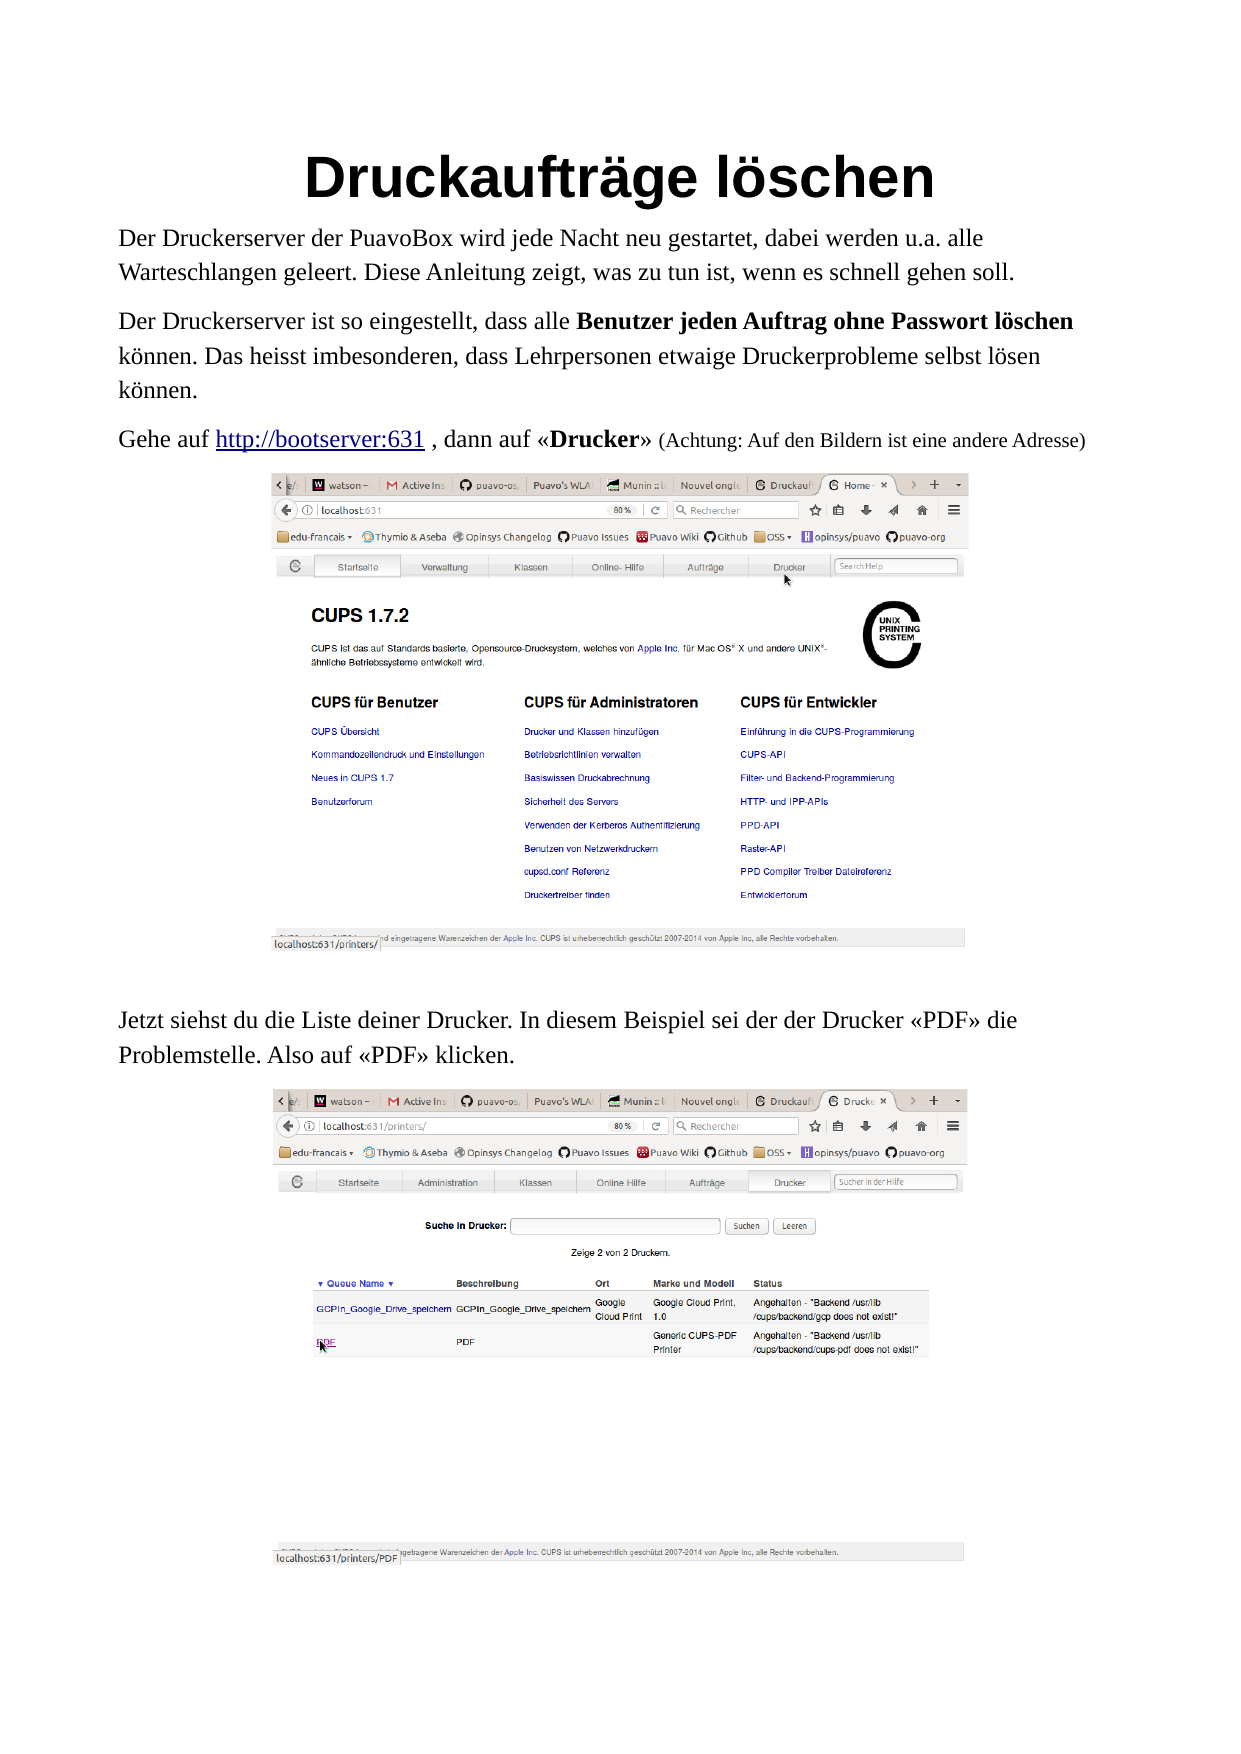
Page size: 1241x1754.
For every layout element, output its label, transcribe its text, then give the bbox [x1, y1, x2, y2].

text Gehe auf http://bootserver:631 , dann auf «Drucker» (Achtung: Auf den Bildern ist eine andere Adresse) [118, 424, 1122, 453]
text Jetzt siehst du die Liste deiner Drucker. In diesem Beispiel sei der der Drucker «PDF» die Problemstelle. Also auf «PDF» klicken. [118, 1006, 1122, 1069]
text Der Druckerserver ist so eingestellt, dass alle Benutzer jeden Auftrag ohne Passwort löschen können. Das heisst imbesonderen, dass Lehrpersonen etwaige Druckerprobleme selbst lösen können. [118, 306, 1122, 404]
title Druckaufträge löschen [118, 143, 1122, 210]
text Der Druckerserver der PuavoBox wird jede Nacht neu gestartet, dabei werden u.a. alle Warteschlangen geleert. Diese Anleitung zeigt, was zu tun ist, wenn es schnell gehen soll. [118, 223, 1122, 286]
picture [271, 473, 969, 951]
picture [273, 1089, 968, 1565]
